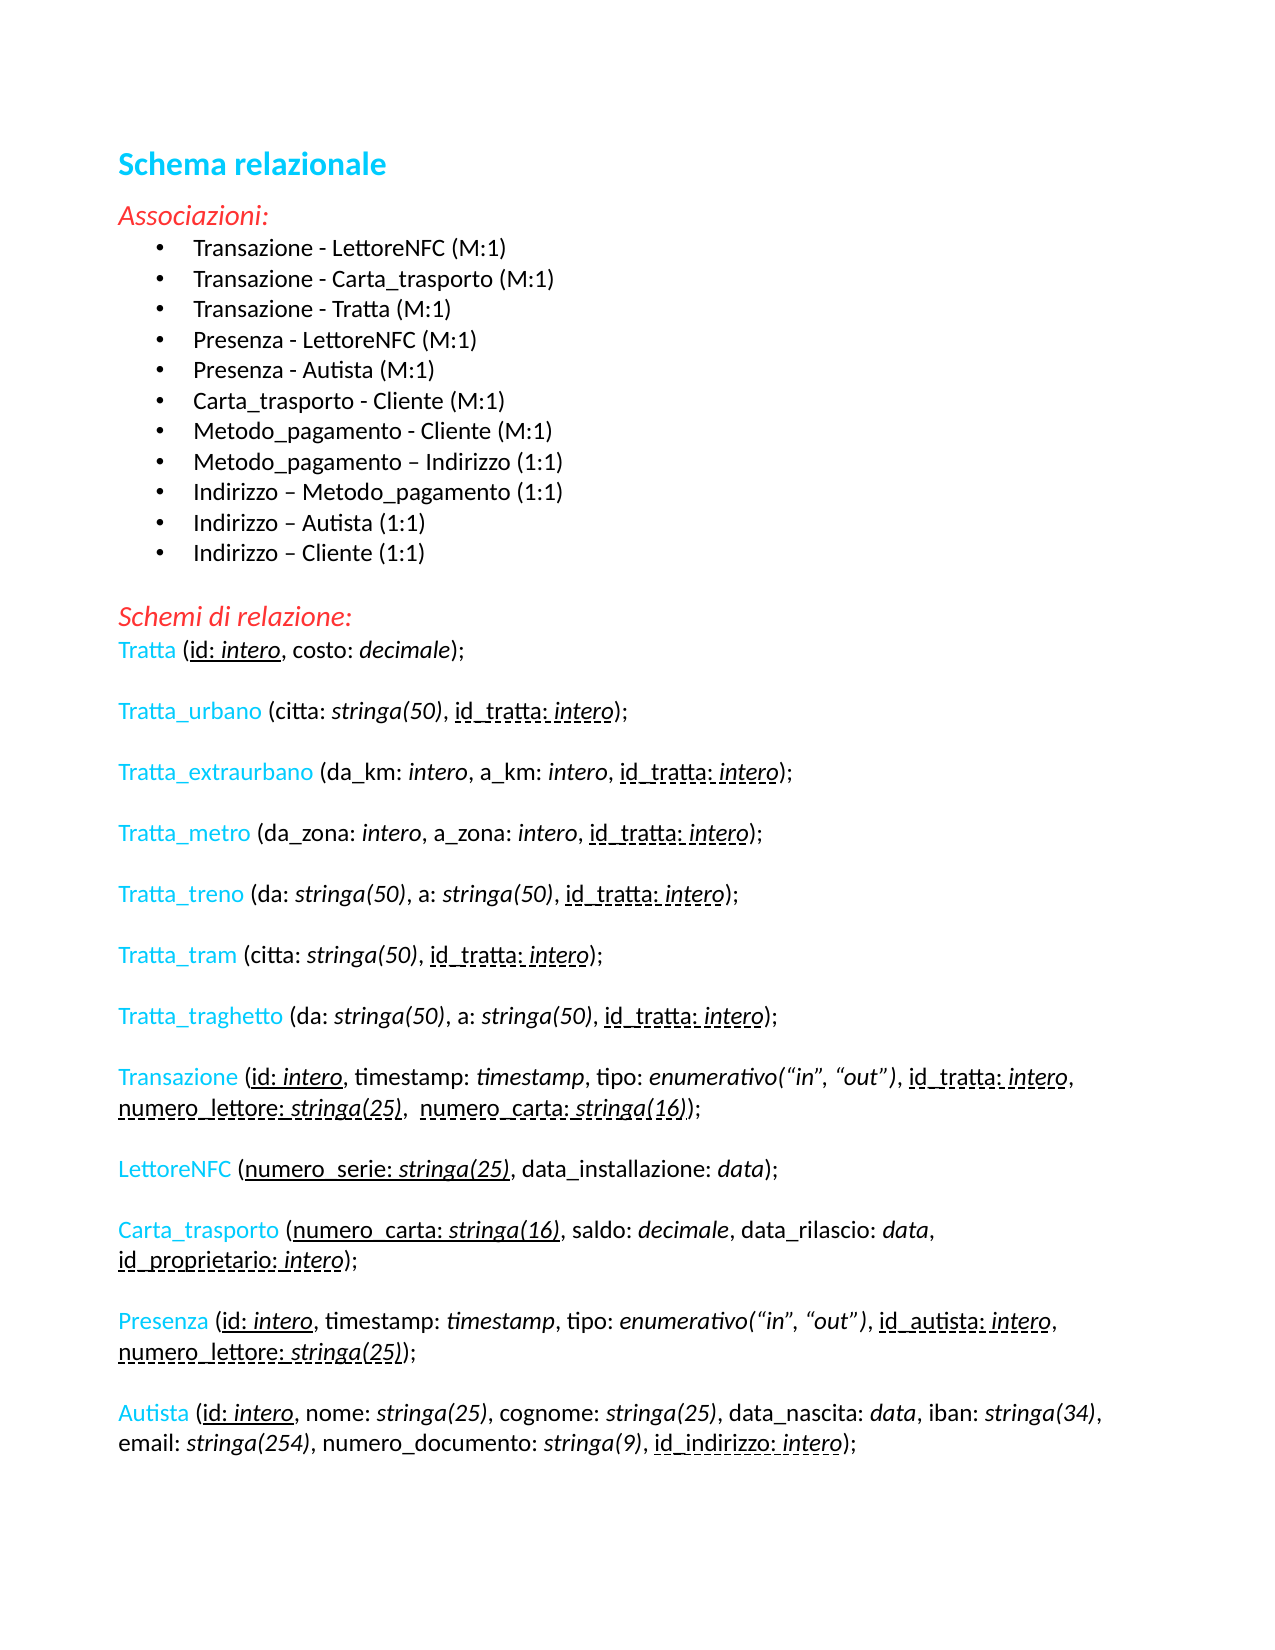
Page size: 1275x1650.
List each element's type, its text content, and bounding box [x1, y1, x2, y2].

list Transazione - Carta_trasporto (M:1) [156, 263, 1157, 293]
text Tratta_extraurbano (da_km: intero, a_km: intero, id_tratta: intero); [118, 756, 1157, 787]
list Transazione - Tratta (M:1) [156, 293, 1157, 324]
text Tratta_treno (da: stringa(50), a: stringa(50), id_tratta: intero); [118, 878, 1157, 909]
text Tratta_tram (citta: stringa(50), id_tratta: intero); [118, 939, 1157, 970]
text Autista (id: intero, nome: stringa(25), cognome: stringa(25), data_nascita: data, iban: stringa(34), email: stringa(254), numero_documento: stringa(9), id_indirizzo: intero); [118, 1397, 1157, 1458]
text id_proprietario: intero); [118, 1244, 1157, 1275]
list Carta_trasporto - Cliente (M:1) [156, 385, 1157, 415]
list Presenza - LettoreNFC (M:1) [156, 324, 1157, 354]
text numero_lettore: stringa(25), numero_carta: stringa(16)); [118, 1092, 1157, 1122]
text Carta_trasporto (numero_carta: stringa(16), saldo: decimale, data_rilascio: data, [118, 1214, 1157, 1244]
text Transazione (id: intero, timestamp: timestamp, tipo: enumerativo(“in”, “out”), id_tratta: intero, [118, 1061, 1157, 1092]
subtitle Schema relazionale [118, 143, 1157, 184]
list Transazione - LettoreNFC (M:1) [156, 232, 1157, 263]
text numero_lettore: stringa(25)); [118, 1336, 1157, 1367]
list Indirizzo – Autista (1:1) [156, 507, 1157, 537]
text Schemi di relazione: [118, 598, 1157, 634]
list Metodo_pagamento – Indirizzo (1:1) [156, 446, 1157, 476]
text Presenza (id: intero, timestamp: timestamp, tipo: enumerativo(“in”, “out”), id_autista: intero, [118, 1306, 1157, 1336]
text Tratta_urbano (citta: stringa(50), id_tratta: intero); [118, 695, 1157, 726]
text LettoreNFC (numero_serie: stringa(25), data_installazione: data); [118, 1153, 1157, 1183]
list Metodo_pagamento - Cliente (M:1) [156, 415, 1157, 446]
list Indirizzo – Cliente (1:1) [156, 537, 1157, 568]
list Presenza - Autista (M:1) [156, 354, 1157, 385]
list Indirizzo – Metodo_pagamento (1:1) [156, 476, 1157, 507]
text Tratta_metro (da_zona: intero, a_zona: intero, id_tratta: intero); [118, 817, 1157, 848]
text Tratta (id: intero, costo: decimale); [118, 634, 1157, 664]
text Tratta_traghetto (da: stringa(50), a: stringa(50), id_tratta: intero); [118, 1000, 1157, 1031]
text Associazioni: [118, 197, 1157, 232]
